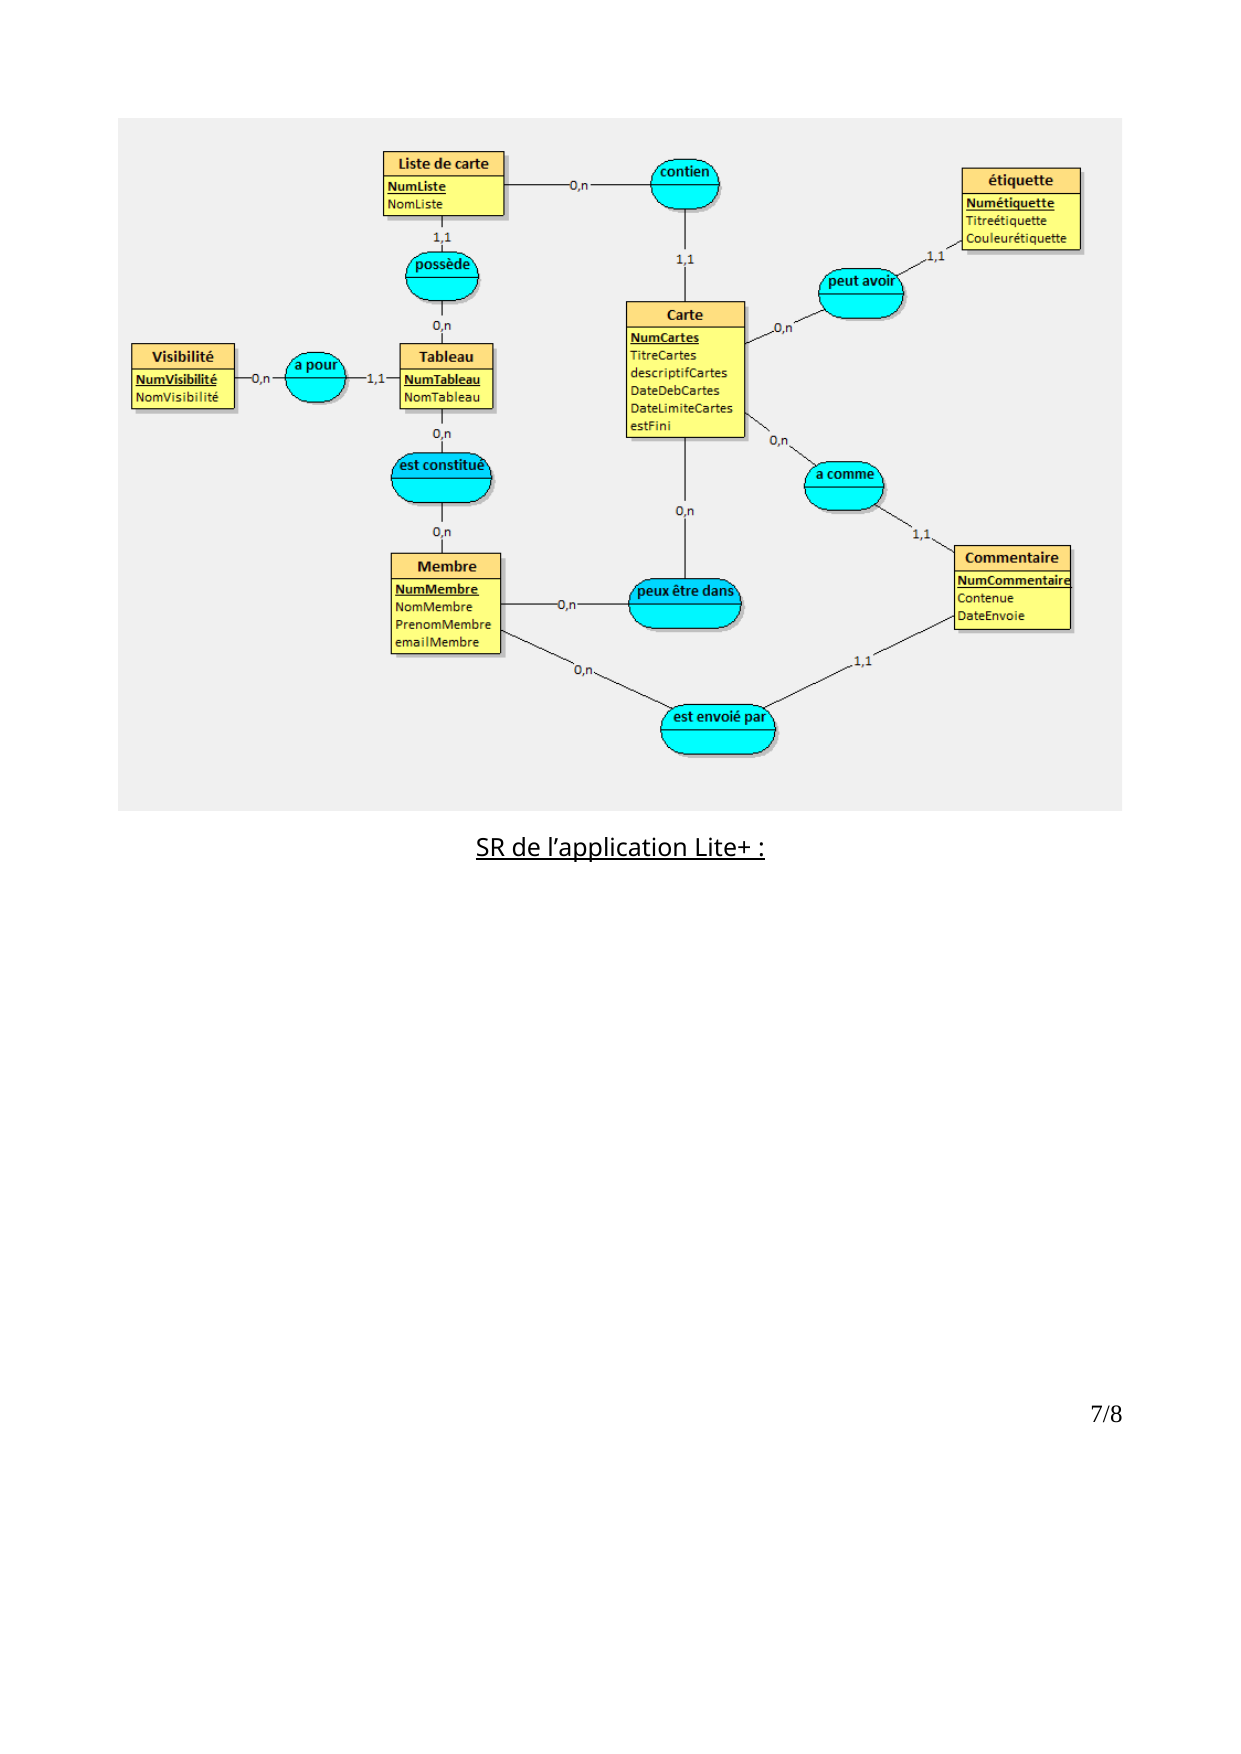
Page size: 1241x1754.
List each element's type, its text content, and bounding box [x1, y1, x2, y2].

text SR de l’application Lite+ : [118, 830, 1122, 864]
picture [118, 118, 1123, 811]
